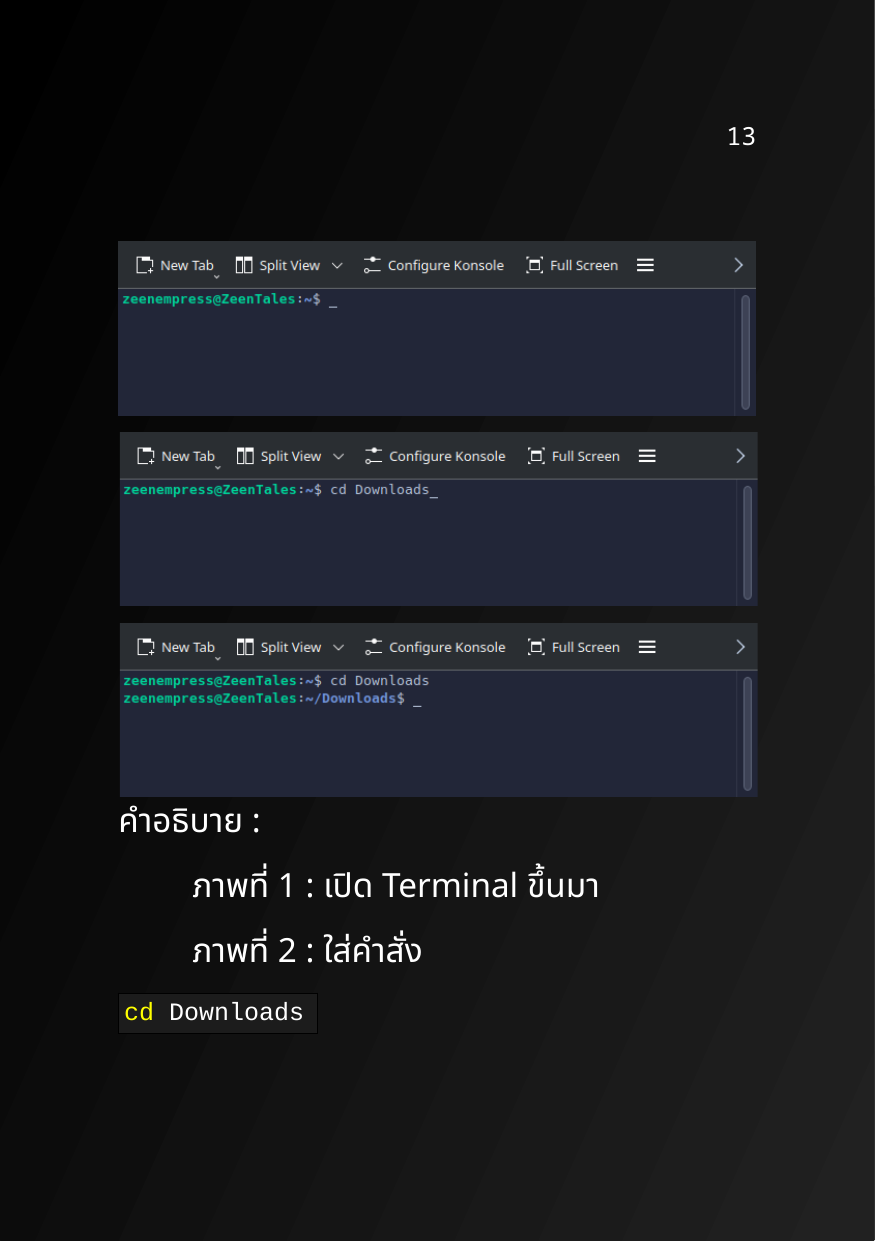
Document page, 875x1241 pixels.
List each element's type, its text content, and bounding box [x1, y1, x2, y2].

table_header cd Downloads [119, 994, 317, 1033]
picture [119, 432, 758, 606]
text ภาพที่ 1 : เปิด Terminal ขึ้นมา [118, 862, 756, 913]
picture [119, 623, 758, 797]
picture [118, 241, 756, 416]
text ภาพที่ 2 : ใส่คำสั่ง [118, 927, 756, 978]
text คำอธิบาย : [118, 416, 756, 847]
